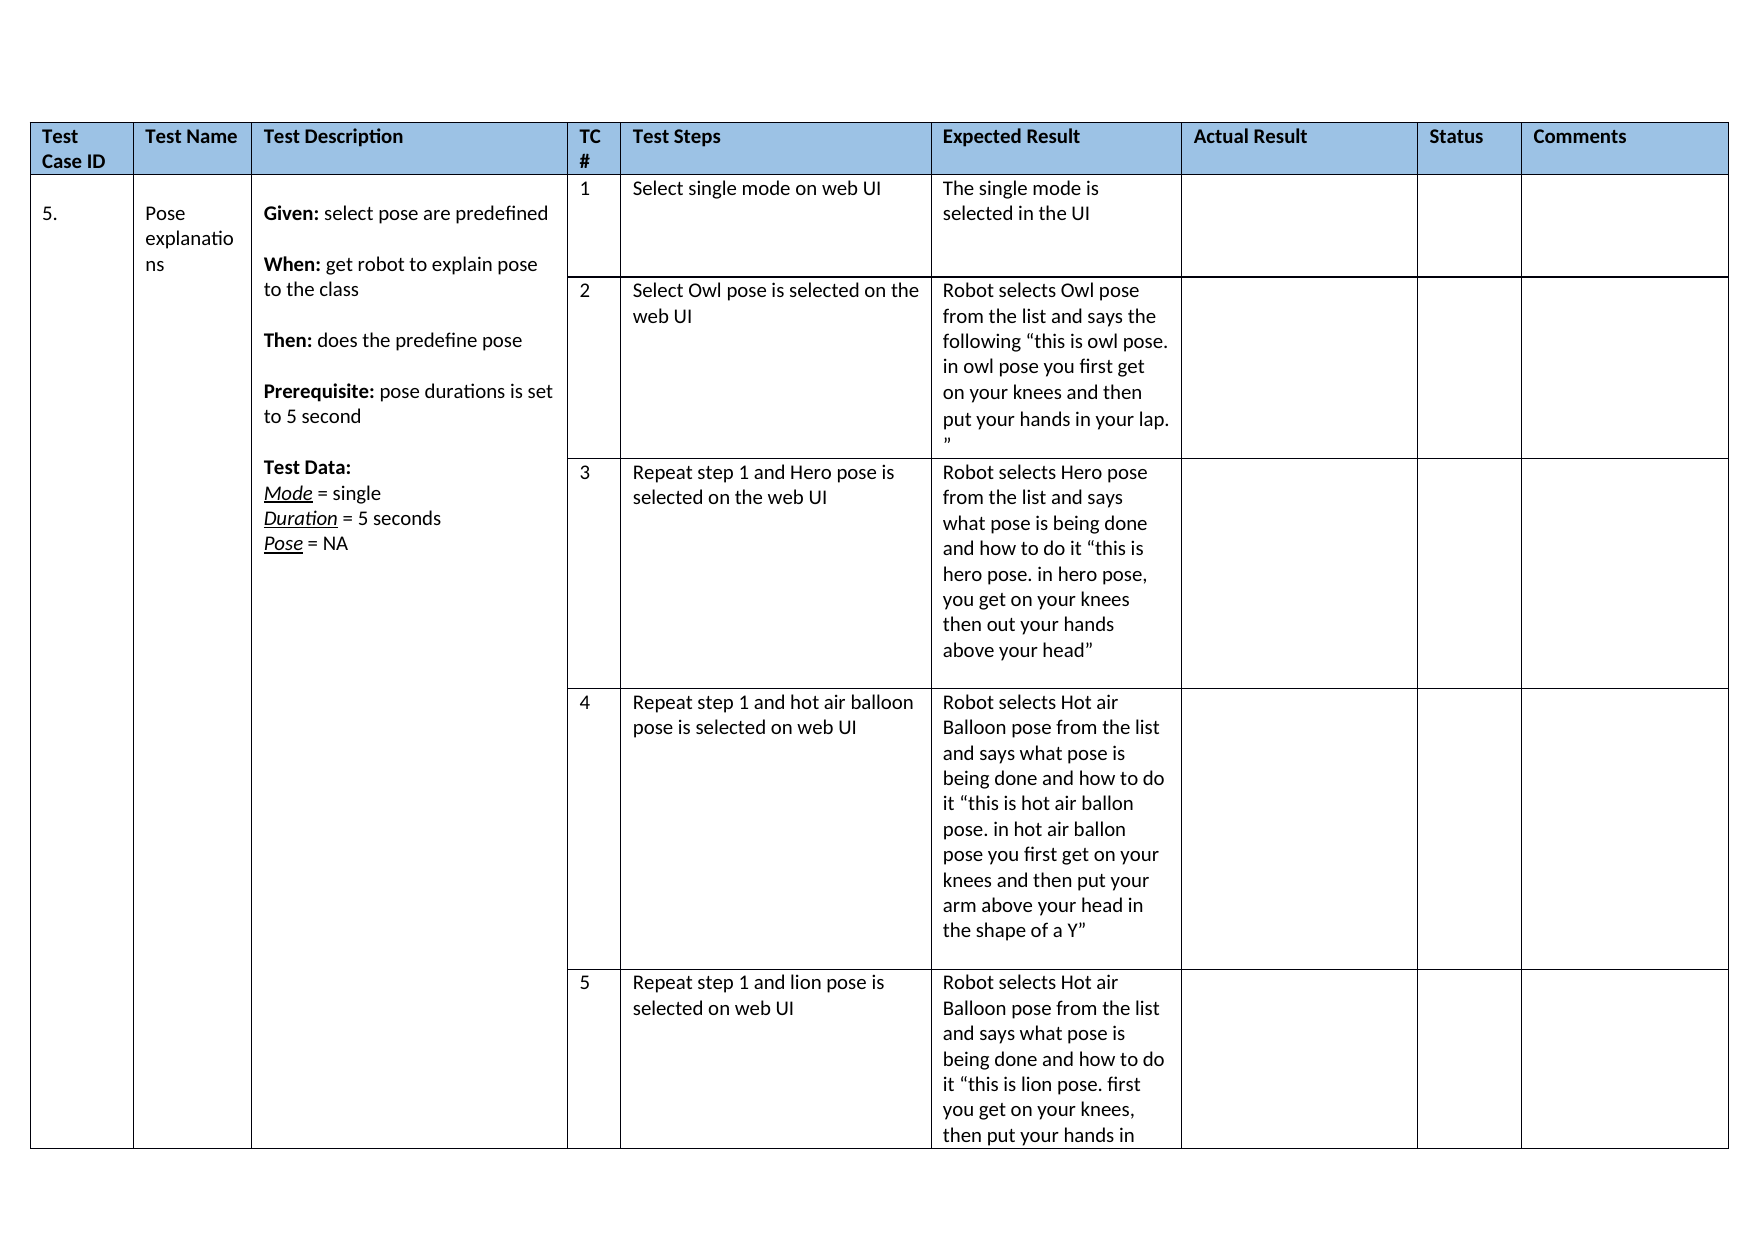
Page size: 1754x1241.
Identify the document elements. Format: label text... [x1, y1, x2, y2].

table_cell [1522, 175, 1728, 276]
table_cell [1182, 689, 1417, 968]
table_cell [1522, 970, 1728, 1147]
table_cell [1182, 970, 1417, 1147]
table_cell [1182, 459, 1417, 688]
table_cell Select Owl pose is selected on the web UI [621, 278, 931, 458]
table_cell 5. [31, 175, 133, 1147]
table_cell [1182, 175, 1417, 276]
table_cell [1418, 970, 1521, 1147]
table_cell 2 [568, 278, 620, 458]
table_cell Repeat step 1 and lion pose is selected on web UI [621, 970, 931, 1147]
table_cell Select single mode on web UI [621, 175, 931, 276]
table_header Test Description [252, 123, 567, 174]
table_header Expected Result [932, 123, 1181, 174]
table_header TC# [568, 123, 620, 174]
table_cell The single mode is selected in the UI [932, 175, 1181, 276]
table_cell Given: select pose are predefined When: get robot to explain pose to the class Then: does the predefine pose Prerequisite: pose durations is set to 5 second Test Data: Mode = single Duration = 5 seconds Pose = NA [252, 175, 567, 1147]
table_cell Pose explanations [134, 175, 251, 1147]
table_cell Repeat step 1 and Hero pose is selected on the web UI [621, 459, 931, 688]
table_header Comments [1522, 123, 1728, 174]
table_cell [1522, 278, 1728, 458]
table_cell [1522, 689, 1728, 968]
table_cell [1418, 689, 1521, 968]
table_cell Robot selects Owl pose from the list and says the following “this is owl pose. in owl pose you first get on your knees and then put your hands in your lap. ” [932, 278, 1181, 458]
table_cell Robot selects Hot air Balloon pose from the list and says what pose is being done and how to do it “this is lion pose. first you get on your knees, then put your hands in [932, 970, 1181, 1147]
table_cell 4 [568, 689, 620, 968]
table_header Test Steps [621, 123, 931, 174]
table_cell [1182, 278, 1417, 458]
table_header Test Name [134, 123, 251, 174]
table_cell [1418, 278, 1521, 458]
table_cell [1418, 459, 1521, 688]
table_cell Repeat step 1 and hot air balloon pose is selected on web UI [621, 689, 931, 968]
table_cell Robot selects Hero pose from the list and says what pose is being done and how to do it “this is hero pose. in hero pose, you get on your knees then out your hands above your head” [932, 459, 1181, 688]
table_header Test Case ID [31, 123, 133, 174]
table_header Status [1418, 123, 1521, 174]
table_cell Robot selects Hot air Balloon pose from the list and says what pose is being done and how to do it “this is hot air ballon pose. in hot air ballon pose you first get on your knees and then put your arm above your head in the shape of a Y” [932, 689, 1181, 968]
table_cell 3 [568, 459, 620, 688]
table_header Actual Result [1182, 123, 1417, 174]
table_cell 1 [568, 175, 620, 276]
table_cell 5 [568, 970, 620, 1147]
table_cell [1418, 175, 1521, 276]
table_cell [1522, 459, 1728, 688]
